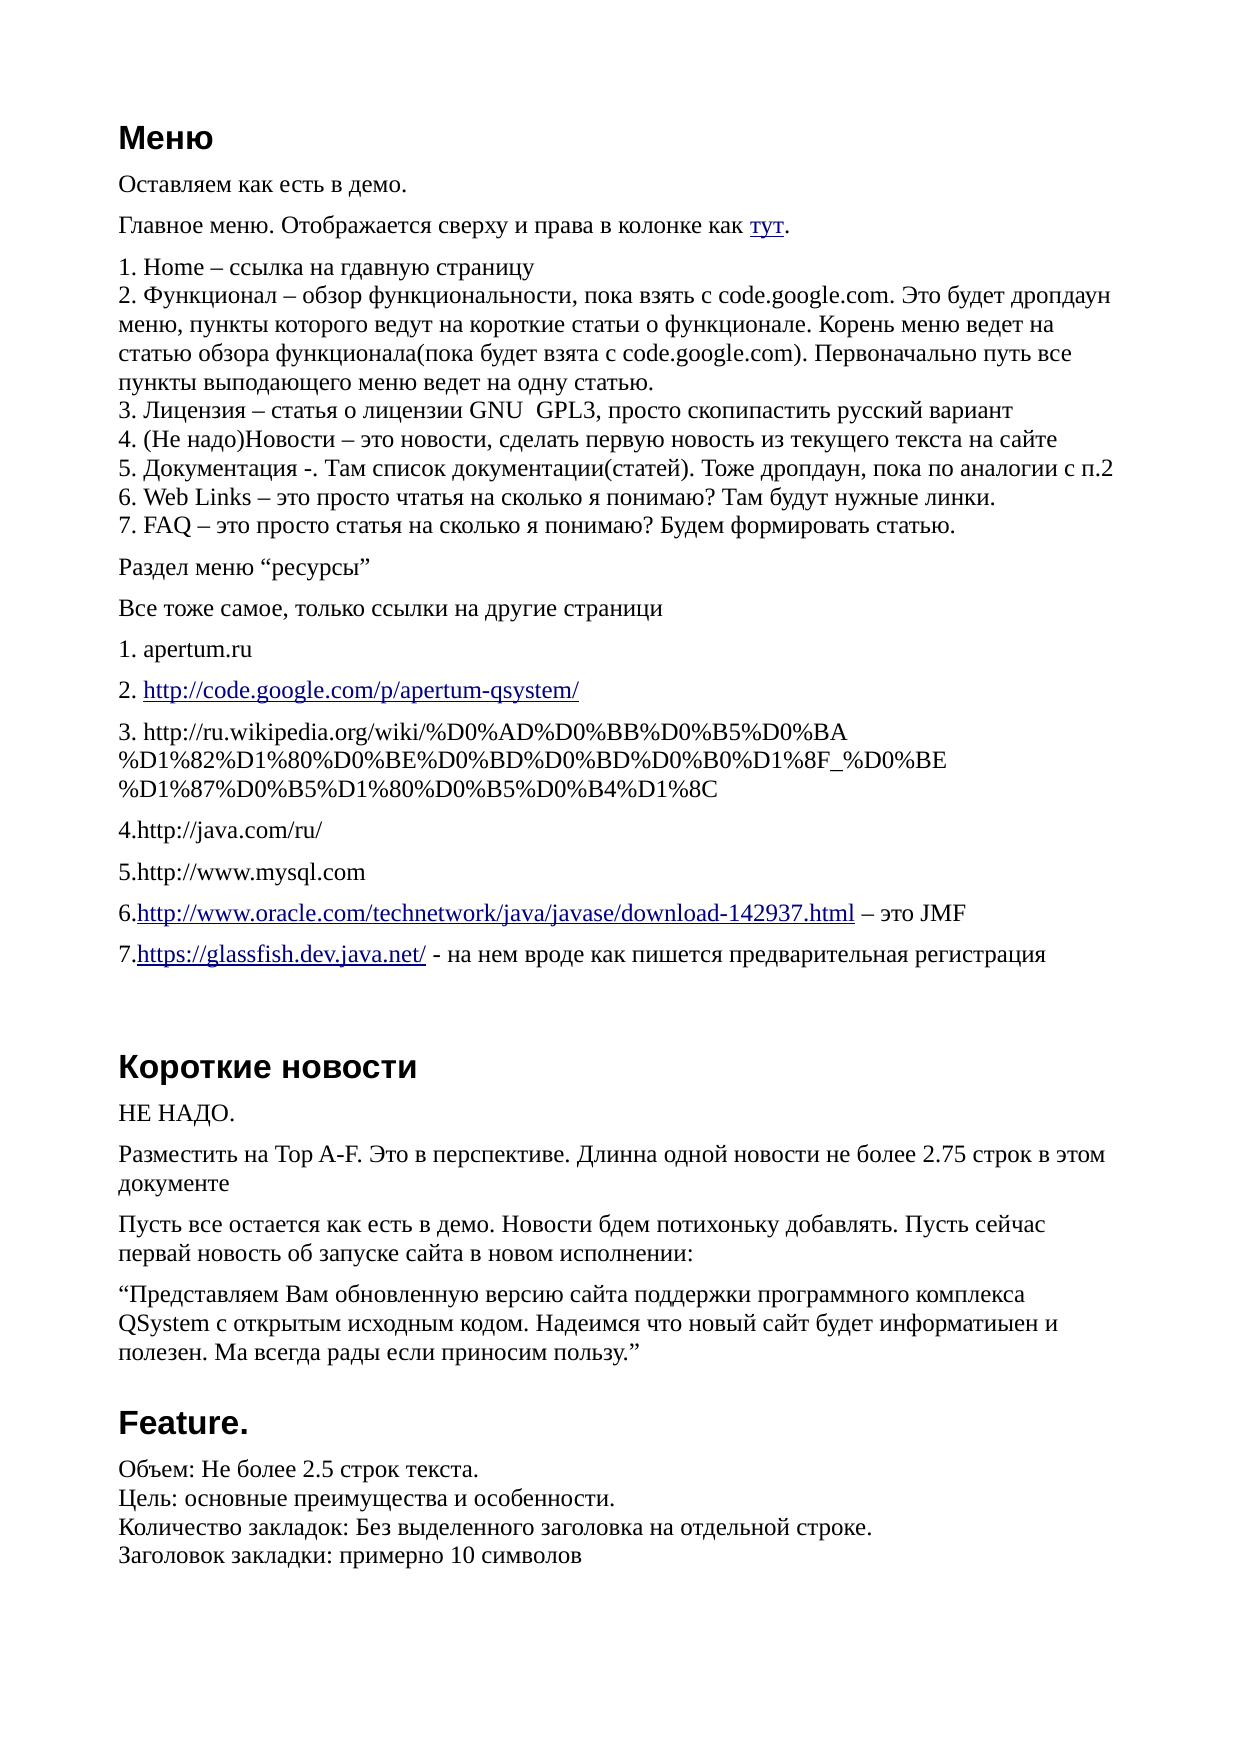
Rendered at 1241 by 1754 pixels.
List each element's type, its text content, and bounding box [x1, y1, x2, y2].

text 1. Home – ссылка на гдавную страницу 2. Функционал – обзор функциональности, пока взять с code.google.com. Это будет дропдаун меню, пункты которого ведут на короткие статьи о функционале. Корень меню ведет на статью обзора функционала(пока будет взята с code.google.com). Первоначально путь все пункты выподающего меню ведет на одну статью. 3. Лицензия – статья о лицензии GNU GPL3, просто скопипастить русский вариант 4. (Не надо)Новости – это новости, сделать первую новость из текущего текста на сайте 5. Документация -. Там список документации(статей). Тоже дропдаун, пока по аналогии с п.2 6. Web Links – это просто чтатья на сколько я понимаю? Там будут нужные линки. 7. FAQ – это просто статья на сколько я понимаю? Будем формировать статью. [118, 252, 1122, 539]
subtitle Feature. [118, 1403, 1122, 1442]
text Все тоже самое, только ссылки на другие страници [118, 593, 1122, 622]
subtitle Короткие новости [118, 1047, 1122, 1085]
subtitle Меню [118, 118, 1122, 157]
text 3. http://ru.wikipedia.org/wiki/%D0%AD%D0%BB%D0%B5%D0%BA%D1%82%D1%80%D0%BE%D0%BD%D0%BD%D0%B0%D1%8F_%D0%BE%D1%87%D0%B5%D1%80%D0%B5%D0%B4%D1%8C [118, 717, 1122, 803]
text Количество закладок: Без выделенного заголовка на отдельной строке. [118, 1512, 1122, 1540]
text Пусть все остается как есть в демо. Новости бдем потихоньку добавлять. Пусть сейчас первай новость об запуске сайта в новом исполнении: [118, 1209, 1122, 1267]
text 2. http://code.google.com/p/apertum-qsystem/ [118, 676, 1122, 704]
text Заголовок закладки: примерно 10 символов [118, 1540, 1122, 1569]
text Оставляем как есть в демо. [118, 169, 1122, 198]
text “Представляем Вам обновленную версию сайта поддержки программного комплекса QSystem с открытым исходным кодом. Надеимся что новый сайт будет информатиыен и полезен. Ма всегда рады если приносим пользу.” [118, 1279, 1122, 1365]
text 4.http://java.com/ru/ [118, 816, 1122, 844]
text Разместить на Top A-F. Это в перспективе. Длинна одной новости не более 2.75 строк в этом документе [118, 1139, 1122, 1197]
text Объем: Не более 2.5 строк текста. [118, 1454, 1122, 1483]
text 1. apertum.ru [118, 634, 1122, 663]
text Цель: основные преимущества и особенности. [118, 1483, 1122, 1512]
text НЕ НАДО. [118, 1098, 1122, 1127]
text 6.http://www.oracle.com/technetwork/java/javase/download-142937.html – это JMF [118, 898, 1122, 927]
text Главное меню. Отображается сверху и права в колонке как тут. [118, 211, 1122, 239]
text 7.https://glassfish.dev.java.net/ - на нем вроде как пишется предварительная регистрация [118, 939, 1122, 968]
text 5.http://www.mysql.com [118, 857, 1122, 886]
text Раздел меню “ресурсы” [118, 552, 1122, 581]
